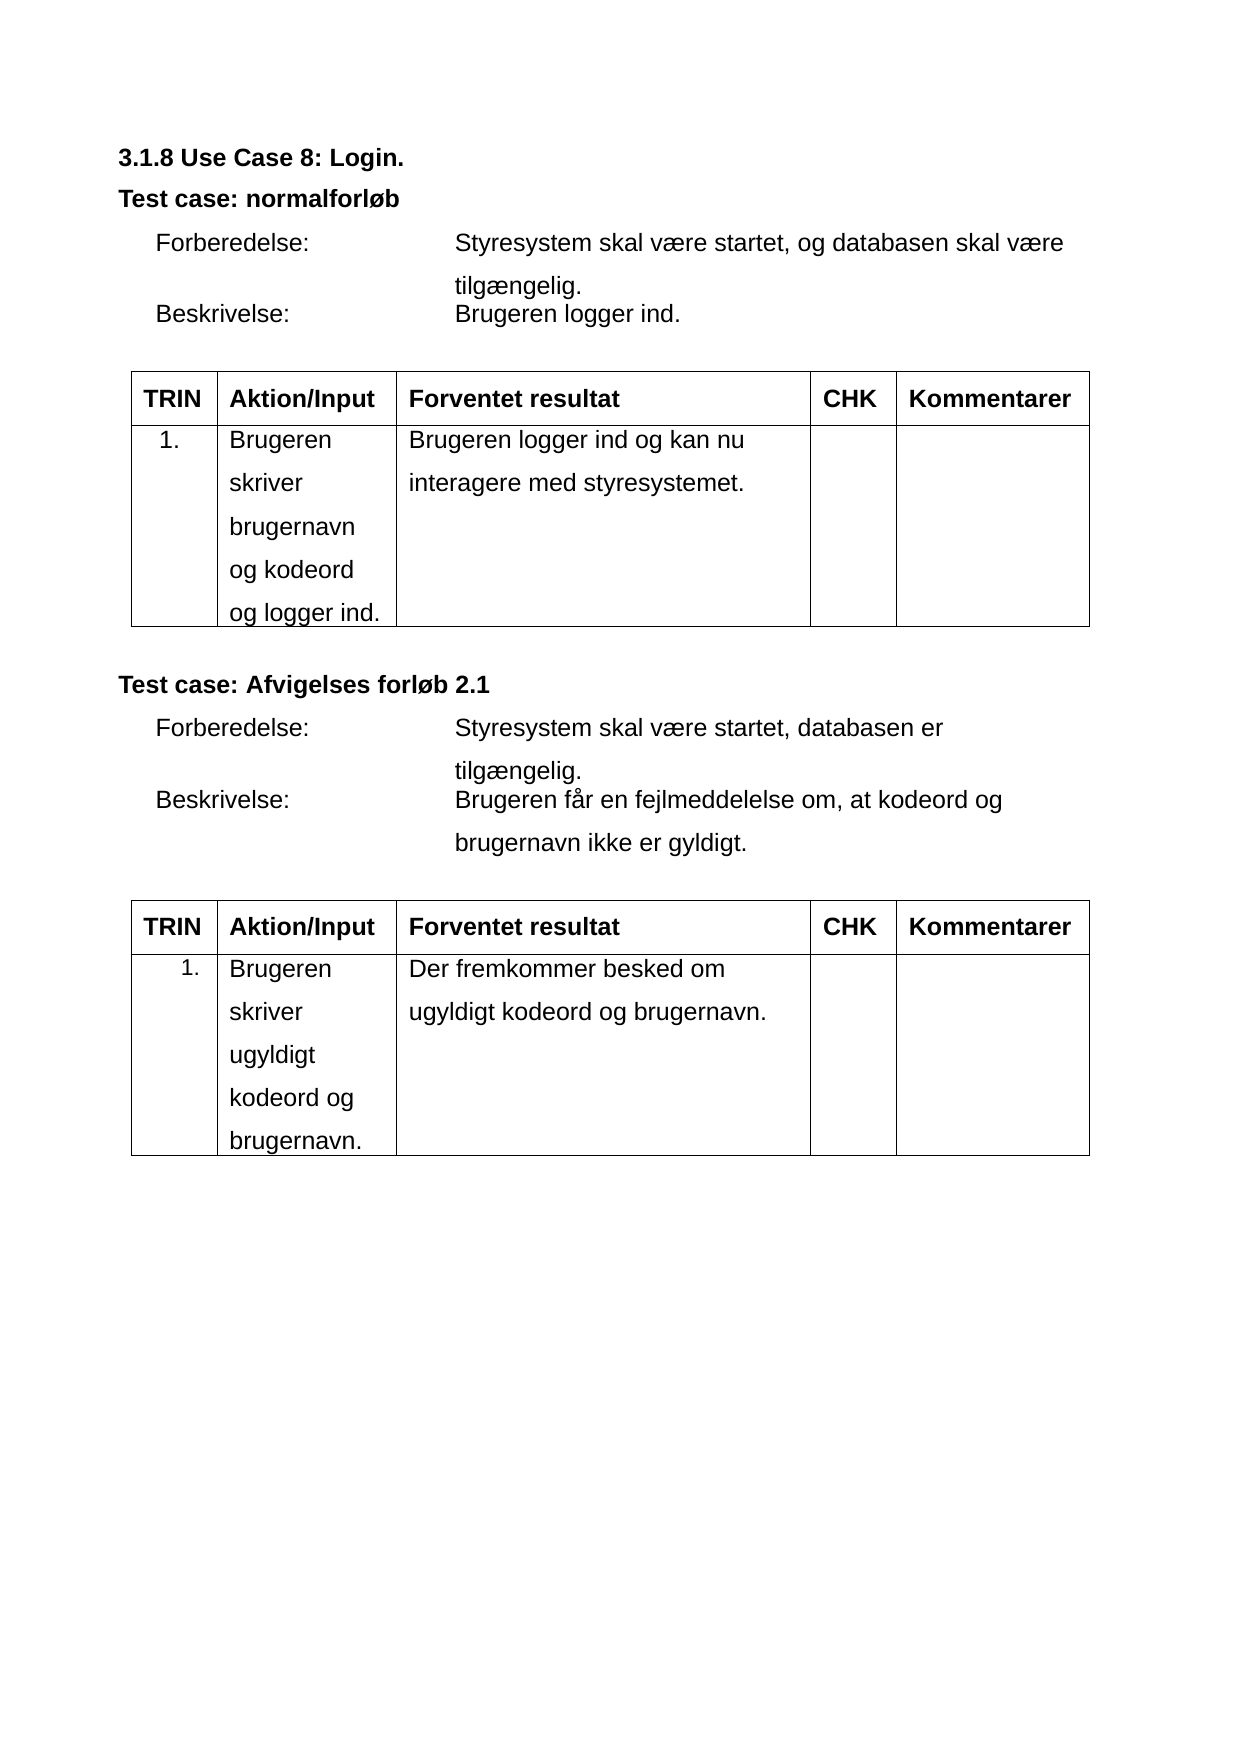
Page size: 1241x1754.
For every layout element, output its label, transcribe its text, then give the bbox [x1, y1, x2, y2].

table_cell Brugeren logger ind og kan nu interagere med styresystemet. [397, 426, 810, 626]
table_header TRIN [132, 901, 217, 953]
text Test case: Afvigelses forløb 2.1 [118, 670, 1122, 698]
table_header Forberedelse: [144, 228, 443, 299]
table_header TRIN [132, 372, 217, 425]
table_header Aktion/Input [218, 901, 396, 953]
table_cell Brugeren skriver ugyldigt kodeord og brugernavn. [218, 955, 396, 1155]
table_header Forberedelse: [144, 713, 443, 785]
table_header Aktion/Input [218, 372, 396, 425]
table_cell [897, 426, 1089, 626]
table_header Forventet resultat [397, 901, 810, 953]
table_cell Der fremkommer besked om ugyldigt kodeord og brugernavn. [397, 955, 810, 1155]
table_cell Beskrivelse: [144, 299, 443, 328]
table_header Kommentarer [897, 901, 1089, 953]
table_header Kommentarer [897, 372, 1089, 425]
table_cell [132, 955, 217, 1155]
subtitle 3.1.8 Use Case 8: Login. [118, 143, 1122, 172]
table_header Forventet resultat [397, 372, 810, 425]
table_cell [811, 955, 896, 1155]
table_header Styresystem skal være startet, databasen er tilgængelig. [443, 713, 1089, 785]
table_cell [811, 426, 896, 626]
table_cell Brugeren skriver brugernavn og kodeord og logger ind. [218, 426, 396, 626]
table_cell Beskrivelse: [144, 785, 443, 857]
table_cell [132, 426, 217, 626]
table_header Styresystem skal være startet, og databasen skal være tilgængelig. [443, 228, 1089, 299]
table_cell [897, 955, 1089, 1155]
table_header CHK [811, 372, 896, 425]
text Test case: normalforløb [118, 184, 1122, 213]
table_cell Brugeren logger ind. [443, 299, 1089, 328]
table_cell Brugeren får en fejlmeddelelse om, at kodeord og brugernavn ikke er gyldigt. [443, 785, 1089, 857]
table_header CHK [811, 901, 896, 953]
